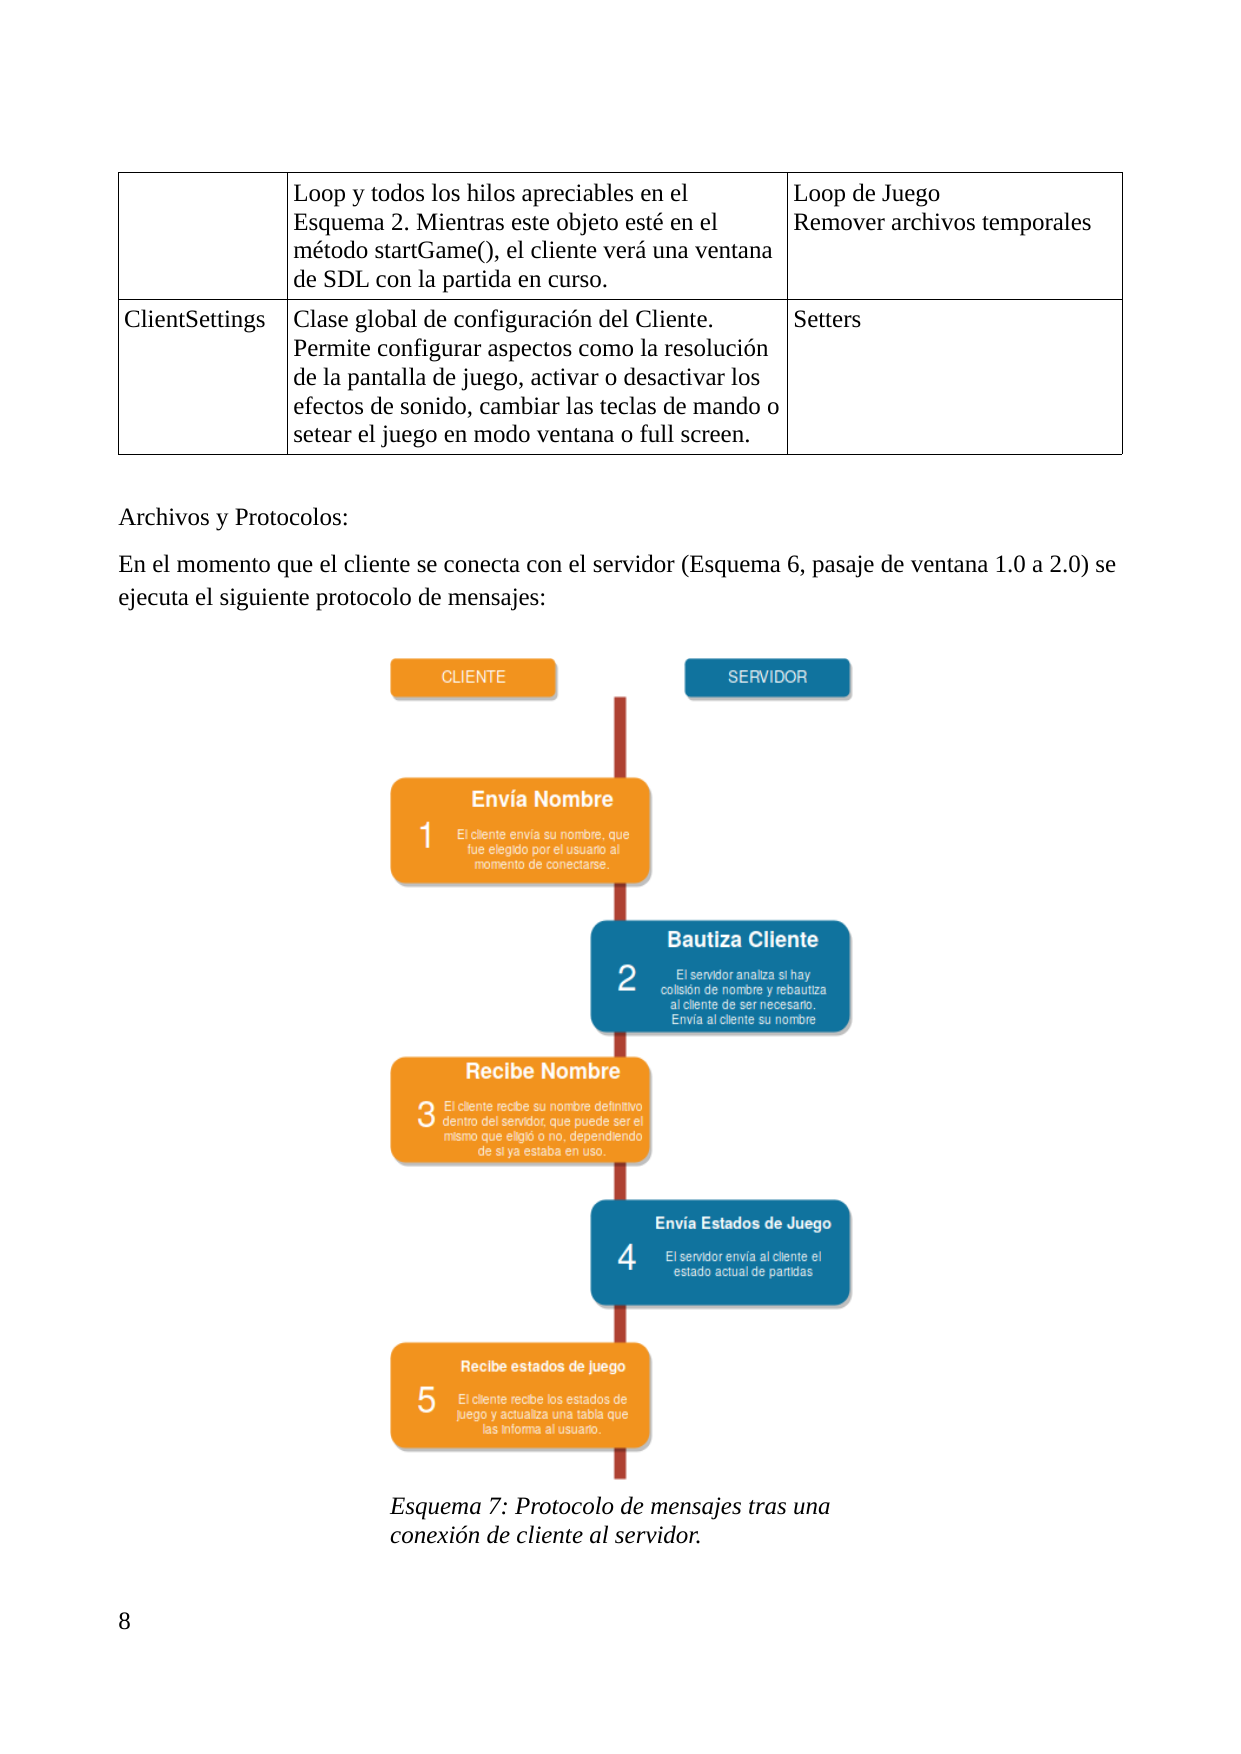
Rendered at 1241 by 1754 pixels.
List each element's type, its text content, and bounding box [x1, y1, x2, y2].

text En el momento que el cliente se conecta con el servidor (Esquema 6, pasaje de ventana 1.0 a 2.0) se ejecuta el siguiente protocolo de mensajes: [118, 549, 1122, 611]
table_cell Loop y todos los hilos apreciables en el Esquema 2. Mientras este objeto esté en el método startGame(), el cliente verá una ventana de SDL con la partida en curso. [288, 173, 787, 299]
text Esquema 7: Protocolo de mensajes tras una conexión de cliente al servidor. [390, 1486, 853, 1549]
table_cell Loop de Juego Remover archivos temporales [788, 173, 1122, 299]
text Archivos y Protocolos: [118, 502, 1122, 531]
picture [390, 658, 854, 1486]
table_cell Setters [788, 300, 1122, 454]
table_cell ClientSettings [119, 300, 287, 454]
table_cell [119, 173, 287, 299]
table_cell Clase global de configuración del Cliente. Permite configurar aspectos como la resolución de la pantalla de juego, activar o desactivar los efectos de sonido, cambiar las teclas de mando o setear el juego en modo ventana o full screen. [288, 300, 787, 454]
